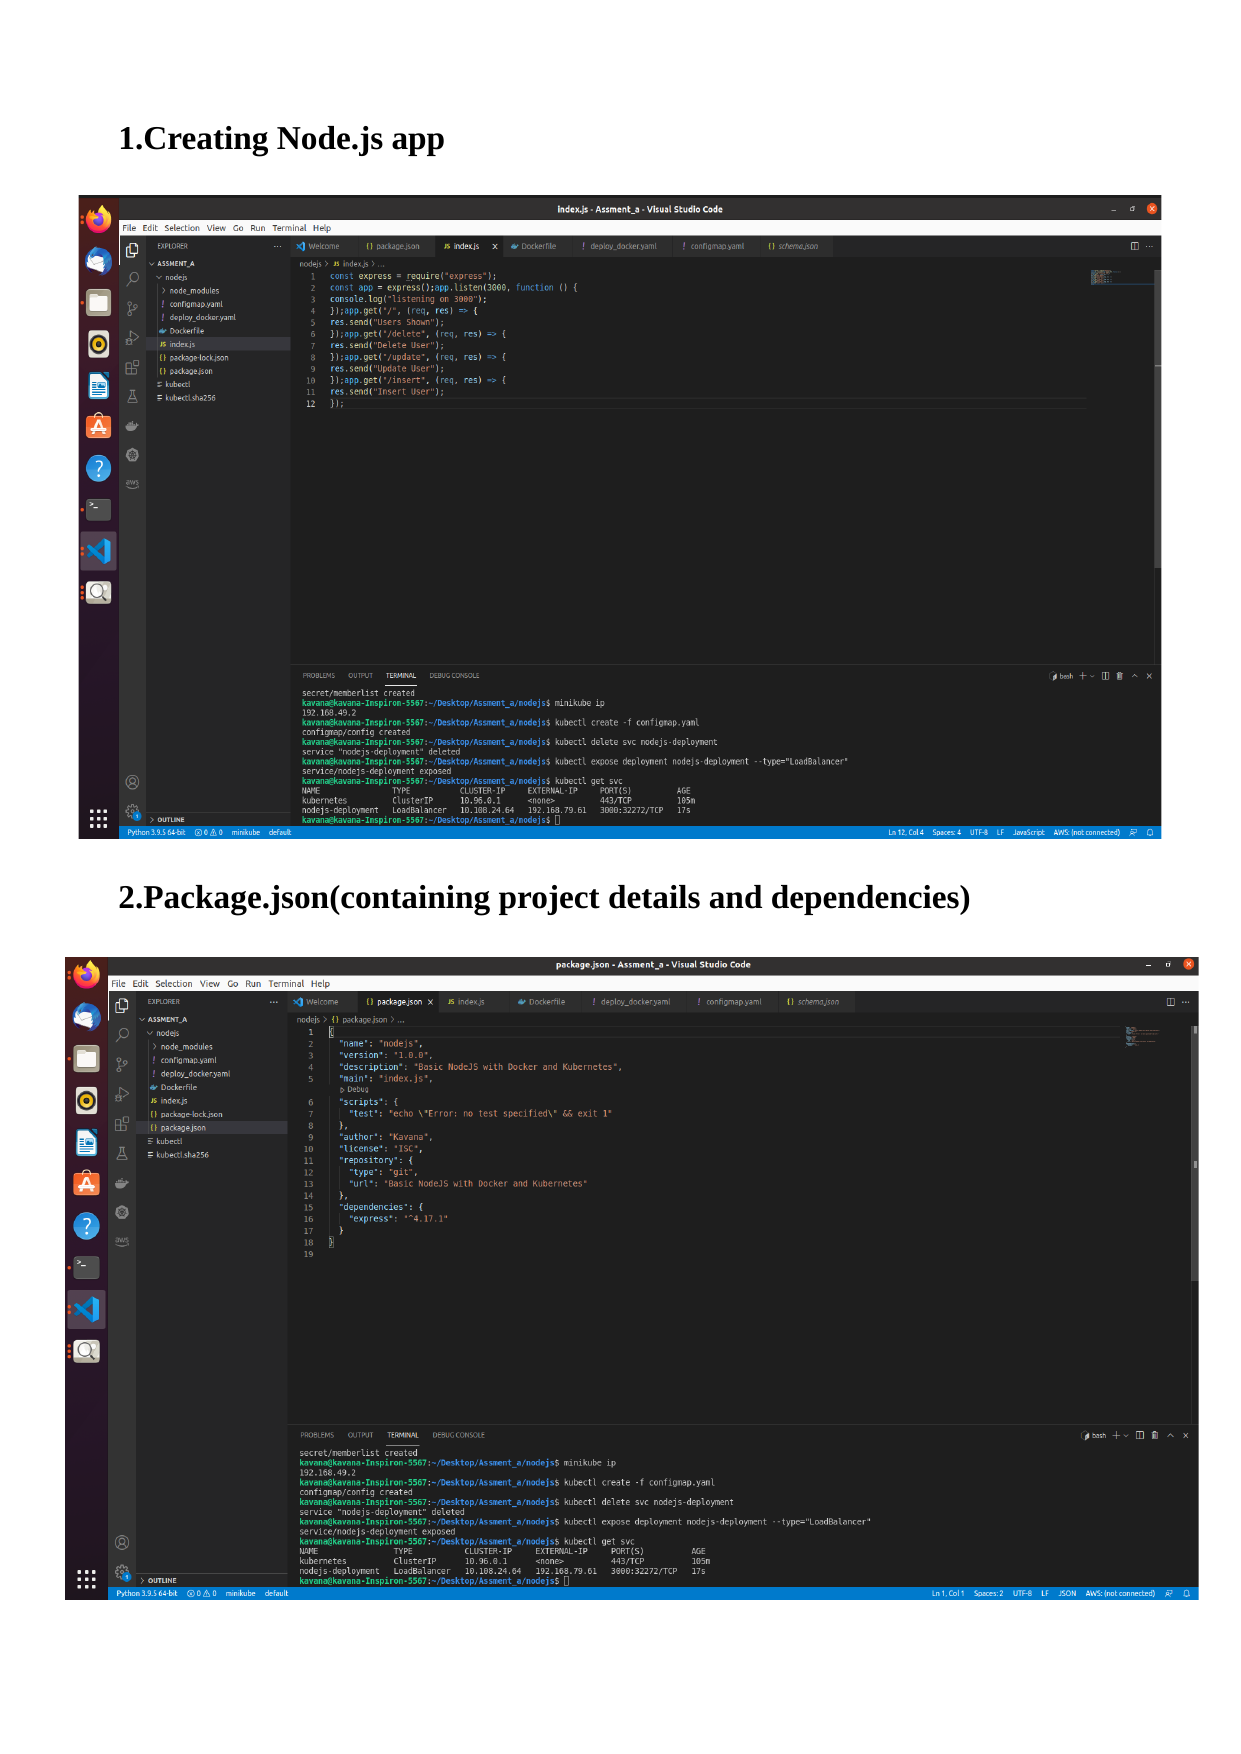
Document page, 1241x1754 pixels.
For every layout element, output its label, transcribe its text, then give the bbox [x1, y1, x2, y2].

text 1.Creating Node.js app [118, 118, 1122, 156]
text 2.Package.json(containing project details and dependencies) [118, 877, 1122, 916]
picture [78, 195, 1162, 839]
picture [65, 957, 1199, 1600]
